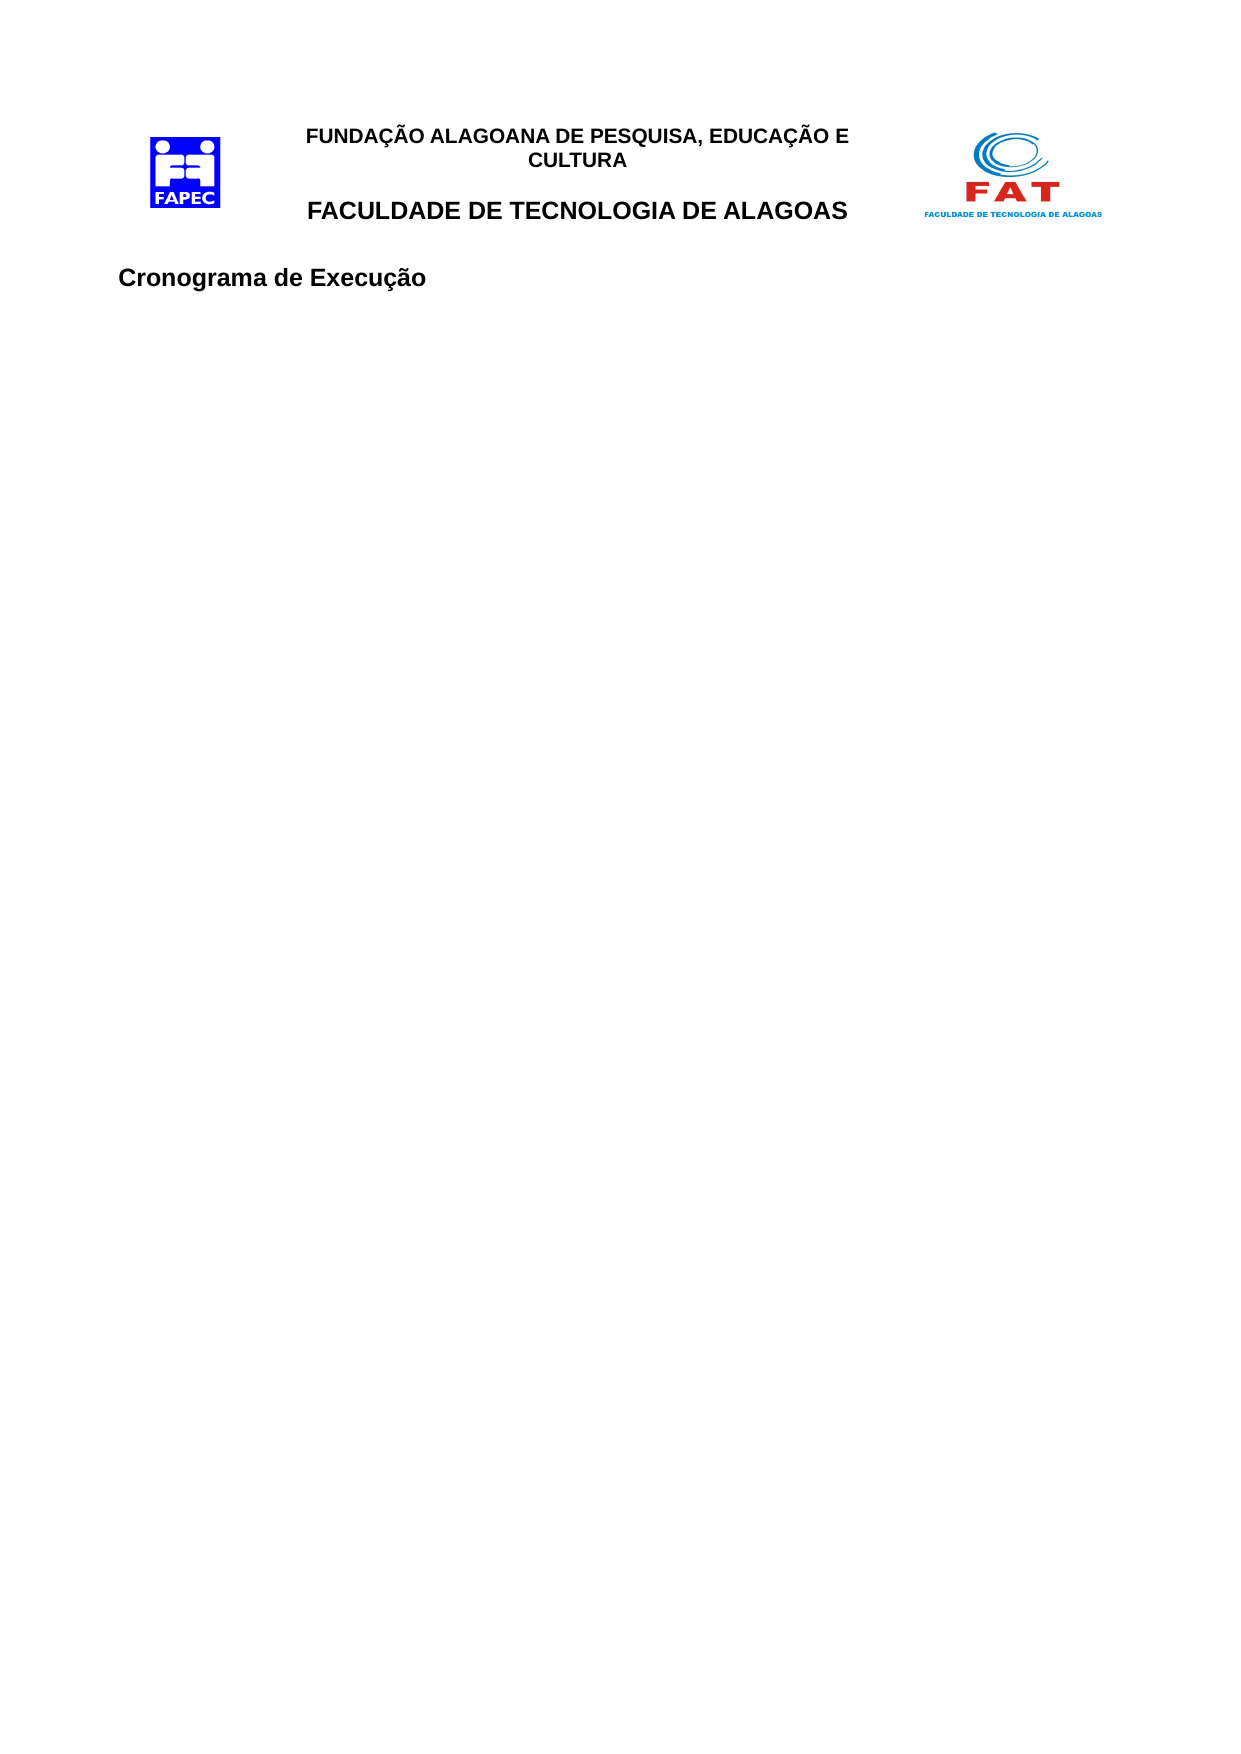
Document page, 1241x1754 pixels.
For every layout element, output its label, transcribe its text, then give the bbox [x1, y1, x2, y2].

picture [924, 132, 1102, 217]
subtitle Cronograma de Execução [118, 263, 1122, 292]
